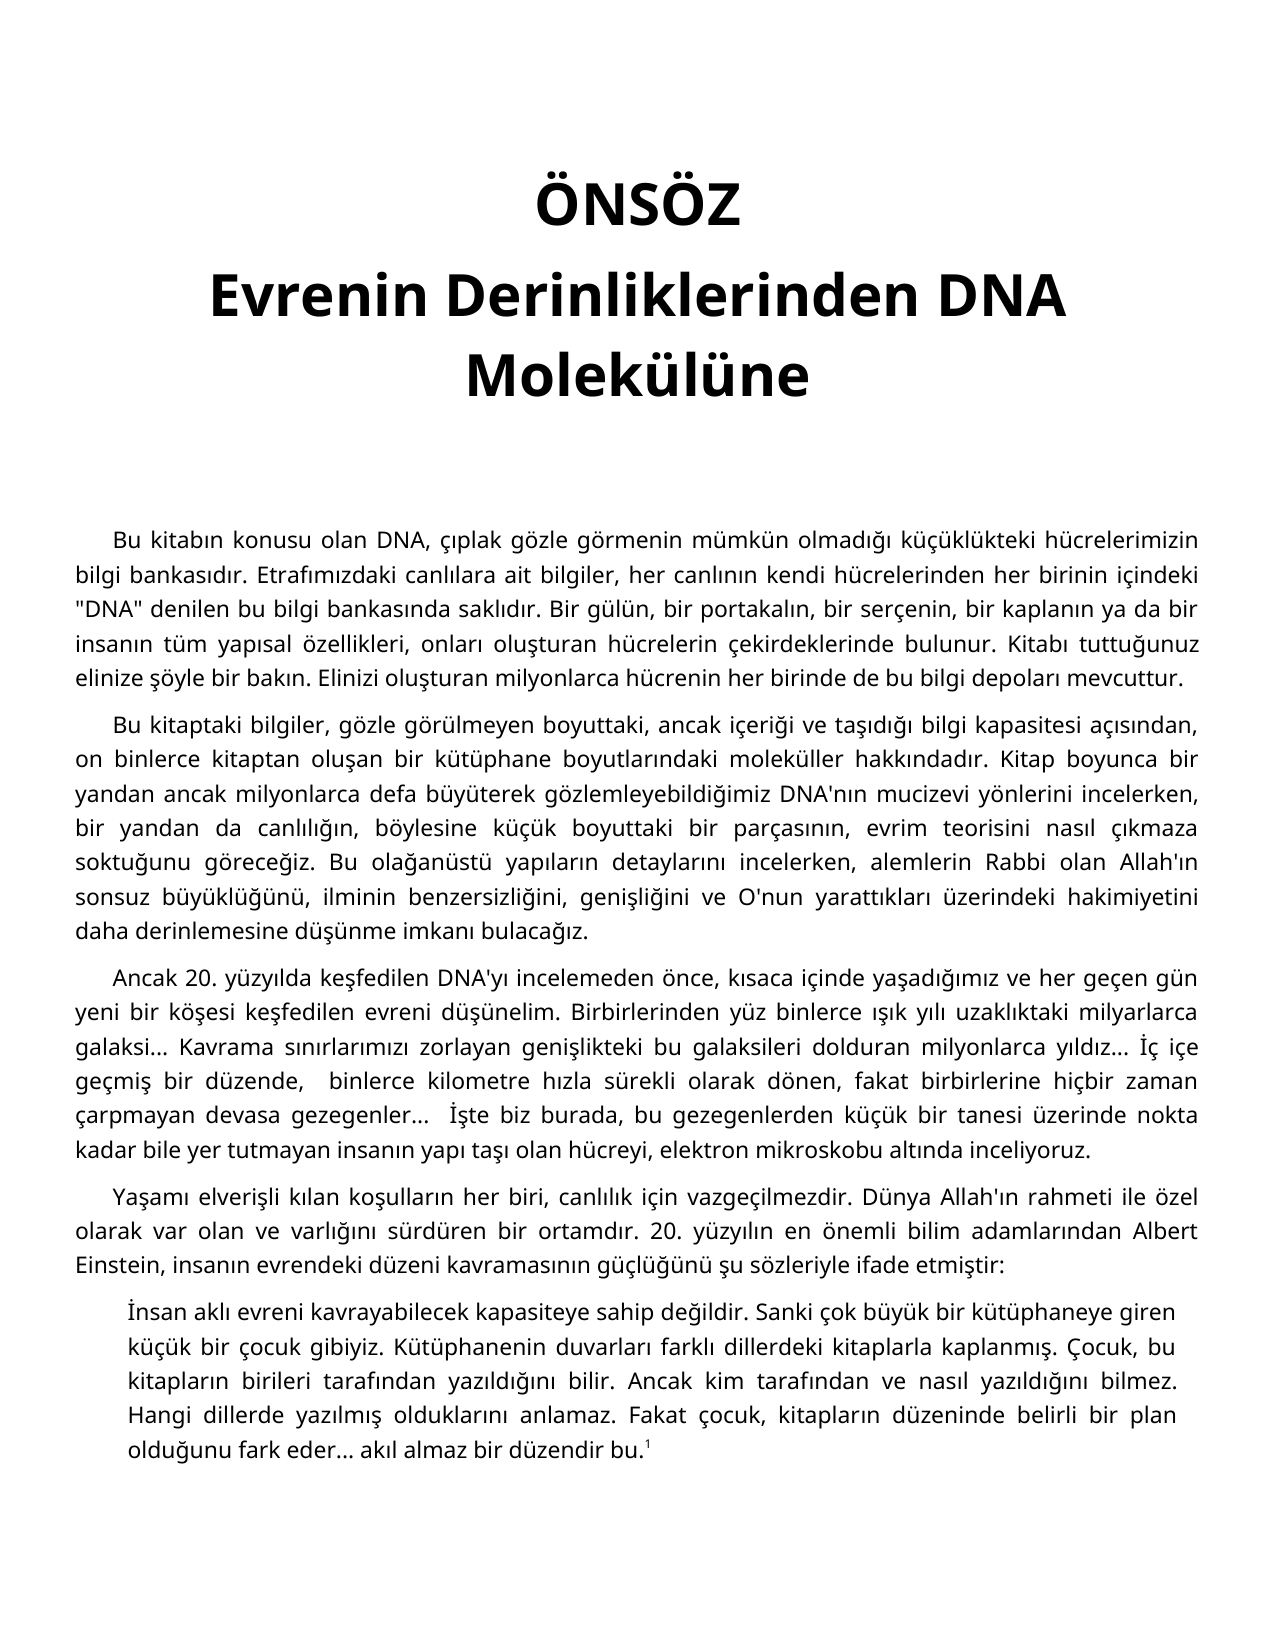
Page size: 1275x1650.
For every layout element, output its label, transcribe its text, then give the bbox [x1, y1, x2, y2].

text Bu kitabın konusu olan DNA, çıplak gözle görmenin mümkün olmadığı küçüklükteki hücrelerimizin bilgi bankasıdır. Etrafımızdaki canlılara ait bilgiler, her canlının kendi hücrelerinden her birinin içindeki "DNA" denilen bu bilgi bankasında saklıdır. Bir gülün, bir portakalın, bir serçenin, bir kaplanın ya da bir insanın tüm yapısal özellikleri, onları oluşturan hücrelerin çekirdeklerinde bulunur. Kitabı tuttuğunuz elinize şöyle bir bakın. Elinizi oluşturan milyonlarca hücrenin her birinde de bu bilgi depoları mevcuttur. [75, 524, 1200, 693]
text Bu kitaptaki bilgiler, gözle görülmeyen boyuttaki, ancak içeriği ve taşıdığı bilgi kapasitesi açısından, on binlerce kitaptan oluşan bir kütüphane boyutlarındaki moleküller hakkındadır. Kitap boyunca bir yandan ancak milyonlarca defa büyüterek gözlemleyebildiğimiz DNA'nın mucizevi yönlerini incelerken, bir yandan da canlılığın, böylesine küçük boyuttaki bir parçasının, evrim teorisini nasıl çıkmaza soktuğunu göreceğiz. Bu olağanüstü yapıların detaylarını incelerken, alemlerin Rabbi olan Allah'ın sonsuz büyüklüğünü, ilminin benzersizliğini, genişliğini ve O'nun yarattıkları üzerindeki hakimiyetini daha derinlemesine düşünme imkanı bulacağız. [75, 709, 1200, 946]
text İnsan aklı evreni kavrayabilecek kapasiteye sahip değildir. Sanki çok büyük bir kütüphaneye giren küçük bir çocuk gibiyiz. Kütüphanenin duvarları farklı dillerdeki kitaplarla kaplanmış. Çocuk, bu kitapların birileri tarafından yazıldığını bilir. Ancak kim tarafından ve nasıl yazıldığını bilmez. Hangi dillerde yazılmış olduklarını anlamaz. Fakat çocuk, kitapların düzeninde belirli bir plan olduğunu fark eder... akıl almaz bir düzendir bu.1 [127, 1296, 1177, 1465]
text Yaşamı elverişli kılan koşulların her biri, canlılık için vazgeçilmezdir. Dünya Allah'ın rahmeti ile özel olarak var olan ve varlığını sürdüren bir ortamdır. 20. yüzyılın en önemli bilim adamlarından Albert Einstein, insanın evrendeki düzeni kavramasının güçlüğünü şu sözleriyle ifade etmiştir: [75, 1181, 1200, 1281]
subtitle ÖNSÖZ [75, 162, 1200, 242]
subtitle Evrenin Derinliklerinden DNA Molekülüne [75, 254, 1200, 413]
text Ancak 20. yüzyılda keşfedilen DNA'yı incelemeden önce, kısaca içinde yaşadığımız ve her geçen gün yeni bir köşesi keşfedilen evreni düşünelim. Birbirlerinden yüz binlerce ışık yılı uzaklıktaki milyarlarca galaksi... Kavrama sınırlarımızı zorlayan genişlikteki bu galaksileri dolduran milyonlarca yıldız... İç içe geçmiş bir düzende, binlerce kilometre hızla sürekli olarak dönen, fakat birbirlerine hiçbir zaman çarpmayan devasa gezegenler... İşte biz burada, bu gezegenlerden küçük bir tanesi üzerinde nokta kadar bile yer tutmayan insanın yapı taşı olan hücreyi, elektron mikroskobu altında inceliyoruz. [75, 962, 1200, 1165]
